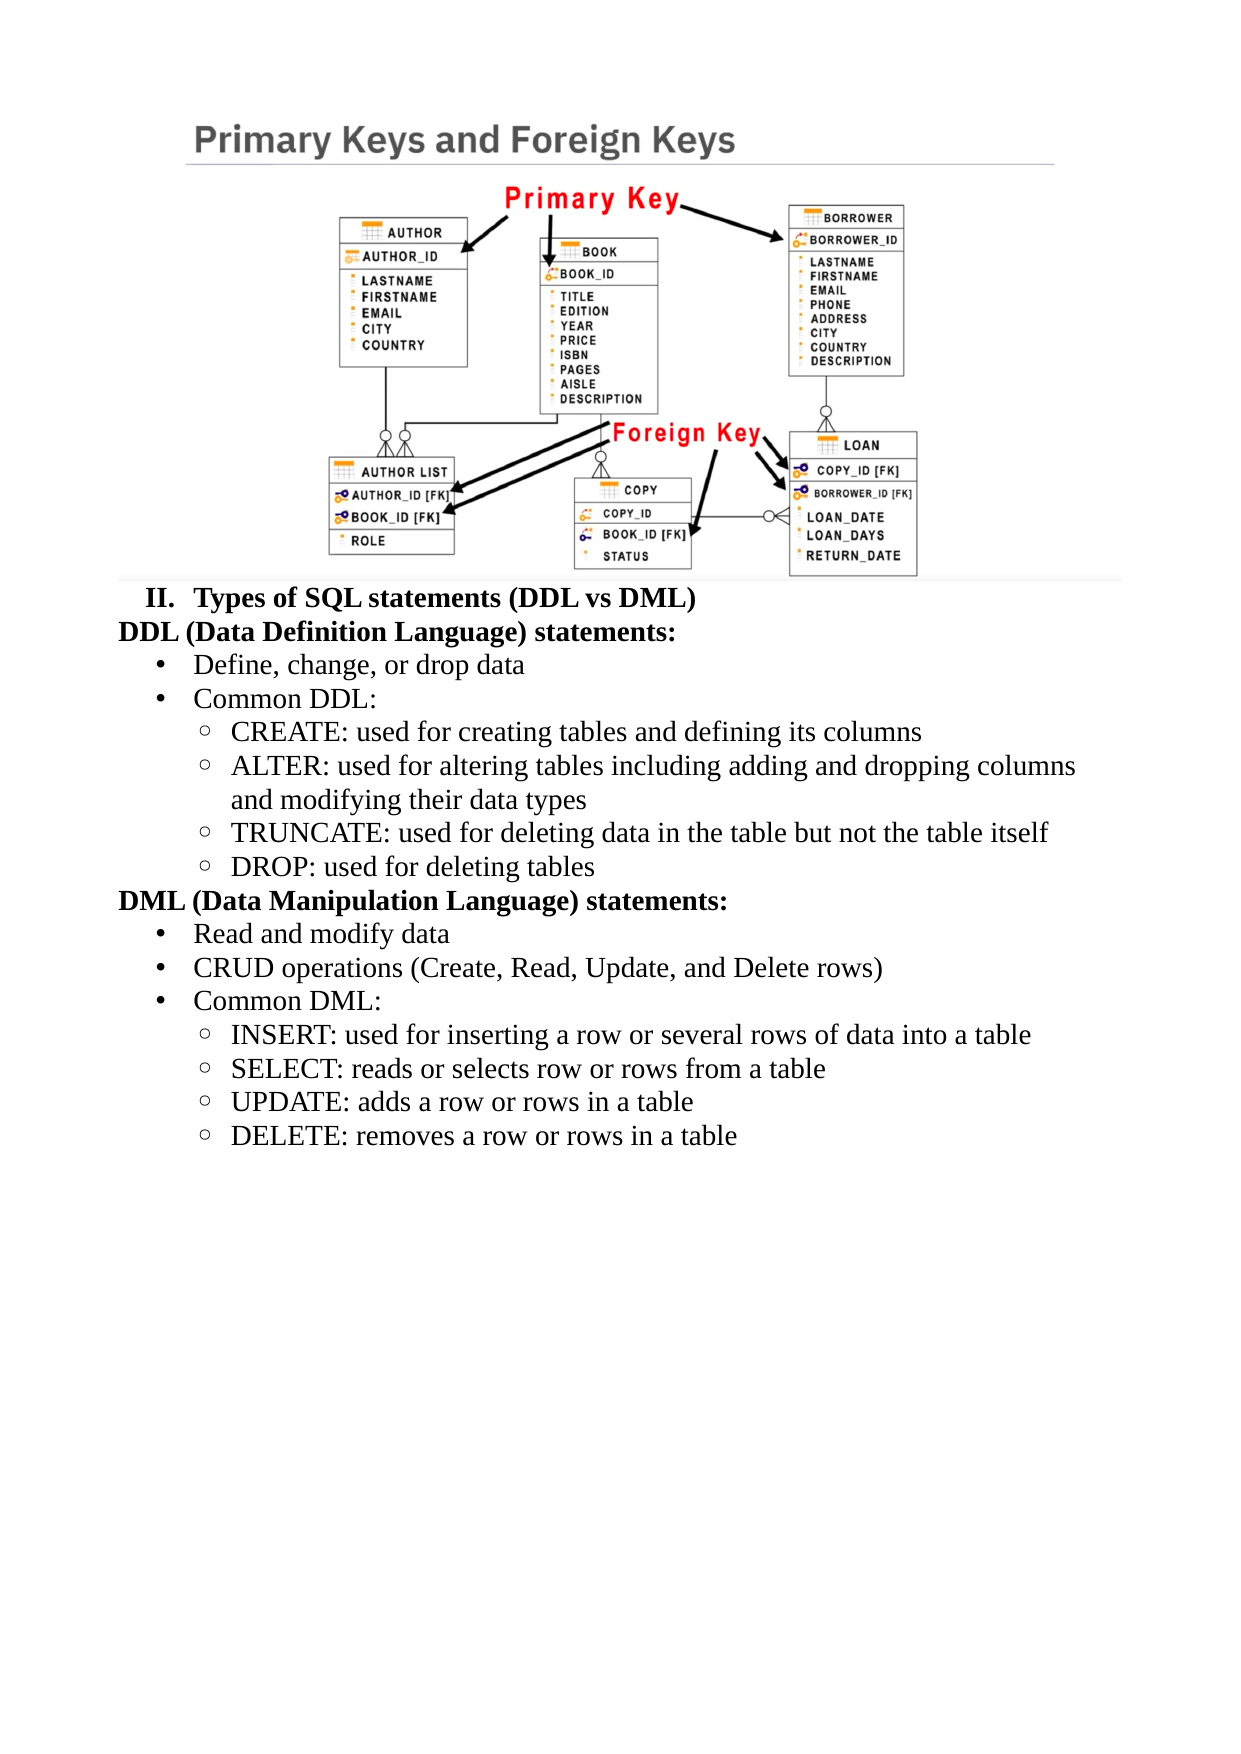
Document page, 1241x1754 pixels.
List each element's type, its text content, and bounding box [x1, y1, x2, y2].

list Types of SQL statements (DDL vs DML) [175, 581, 1122, 614]
list UPDATE: adds a row or rows in a table [193, 1084, 1122, 1118]
list INSERT: used for inserting a row or several rows of data into a table [193, 1017, 1122, 1051]
list Common DML: [156, 983, 1122, 1017]
list Read and modify data [156, 916, 1122, 950]
list SELECT: reads or selects row or rows from a table [193, 1051, 1122, 1084]
text DML (Data Manipulation Language) statements: [118, 883, 1122, 916]
list Define, change, or drop data [156, 647, 1122, 681]
list DELETE: removes a row or rows in a table [193, 1118, 1122, 1152]
list ALTER: used for altering tables including adding and dropping columns and modifying their data types [193, 748, 1122, 815]
picture [118, 118, 1123, 581]
list CRUD operations (Create, Read, Update, and Delete rows) [156, 950, 1122, 983]
list TRUNCATE: used for deleting data in the table but not the table itself [193, 815, 1122, 849]
text DDL (Data Definition Language) statements: [118, 614, 1122, 647]
list DROP: used for deleting tables [193, 849, 1122, 883]
list CREATE: used for creating tables and defining its columns [193, 714, 1122, 748]
list Common DDL: [156, 681, 1122, 714]
